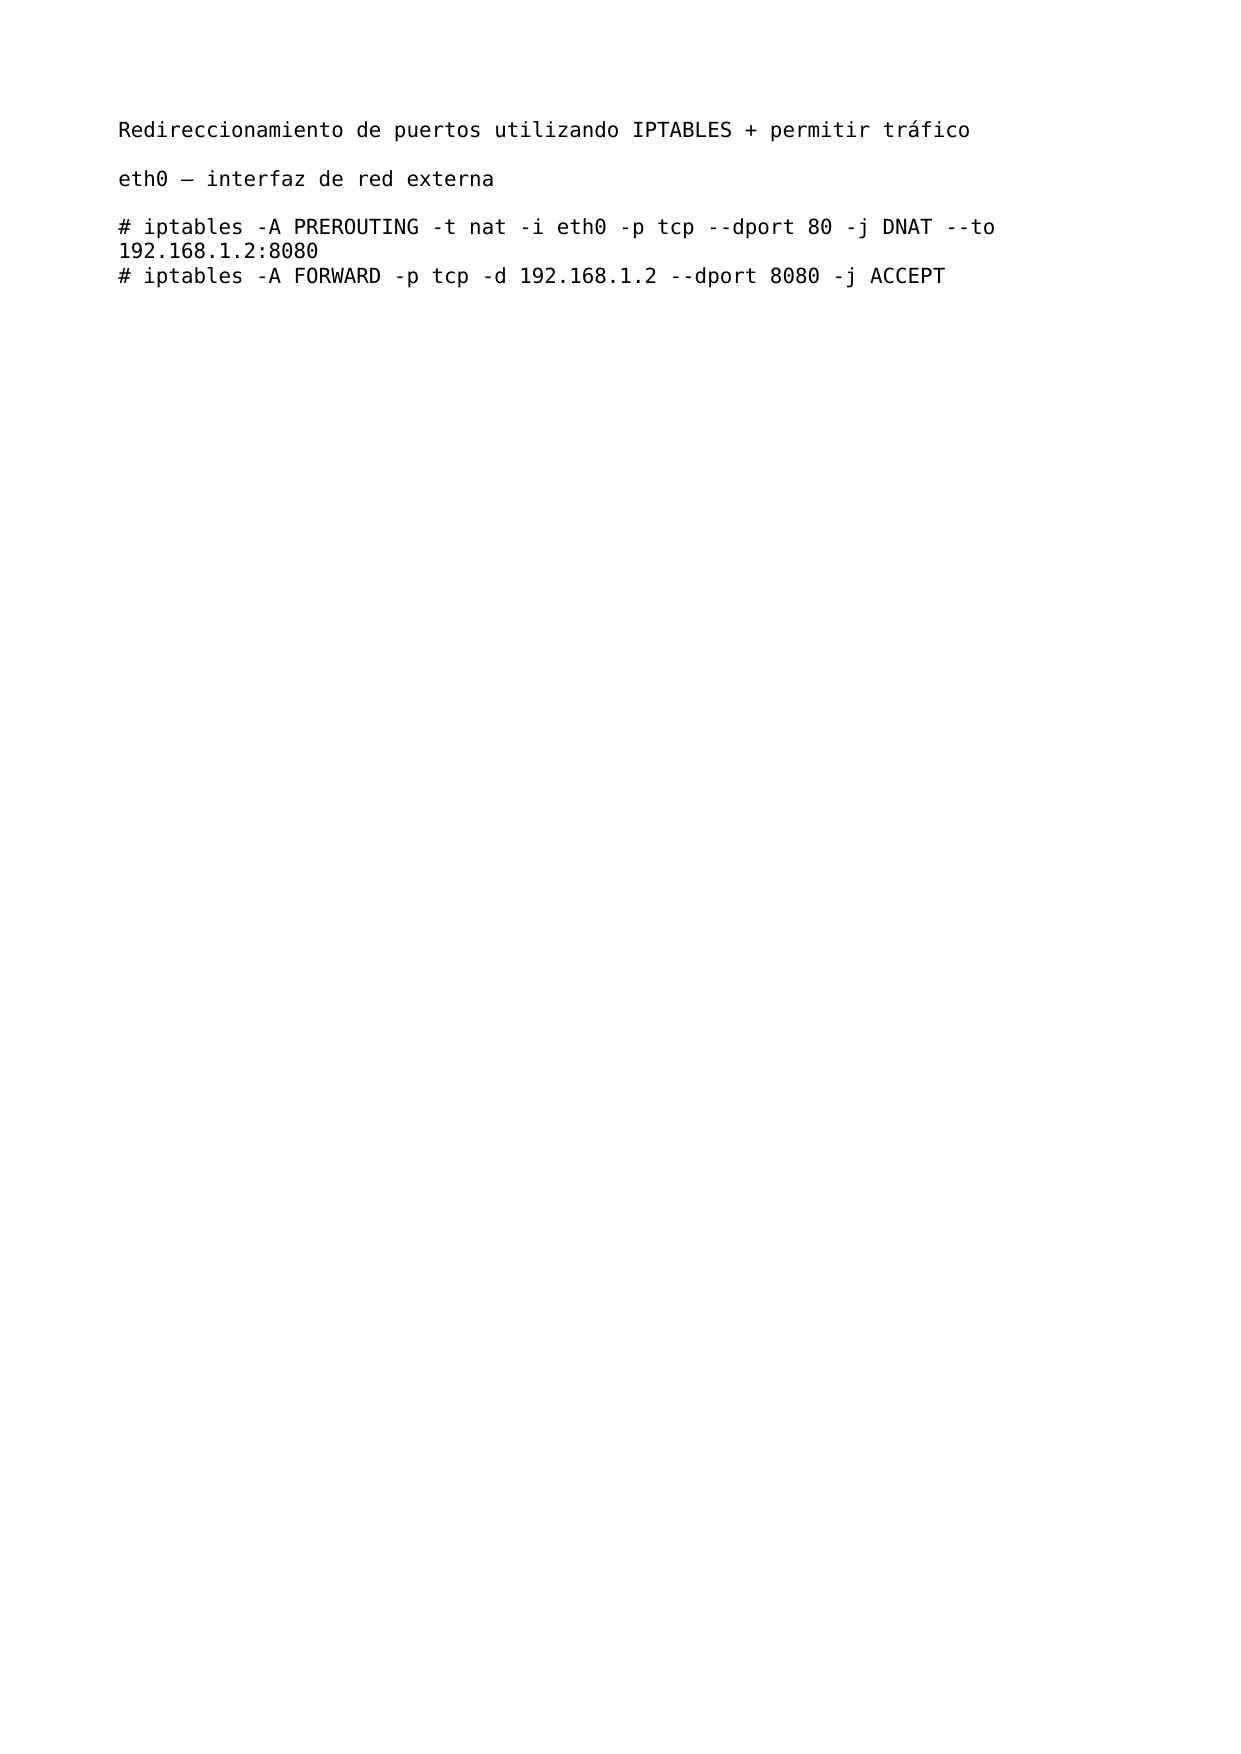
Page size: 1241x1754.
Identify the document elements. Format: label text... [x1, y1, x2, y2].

text Redireccionamiento de puertos utilizando IPTABLES + permitir tráfico [118, 118, 1122, 142]
text eth0 – interfaz de red externa [118, 167, 1122, 191]
text # iptables -A PREROUTING -t nat -i eth0 -p tcp --dport 80 -j DNAT --to 192.168.1.2:8080 [118, 215, 1122, 264]
text # iptables -A FORWARD -p tcp -d 192.168.1.2 --dport 8080 -j ACCEPT [118, 264, 1122, 288]
